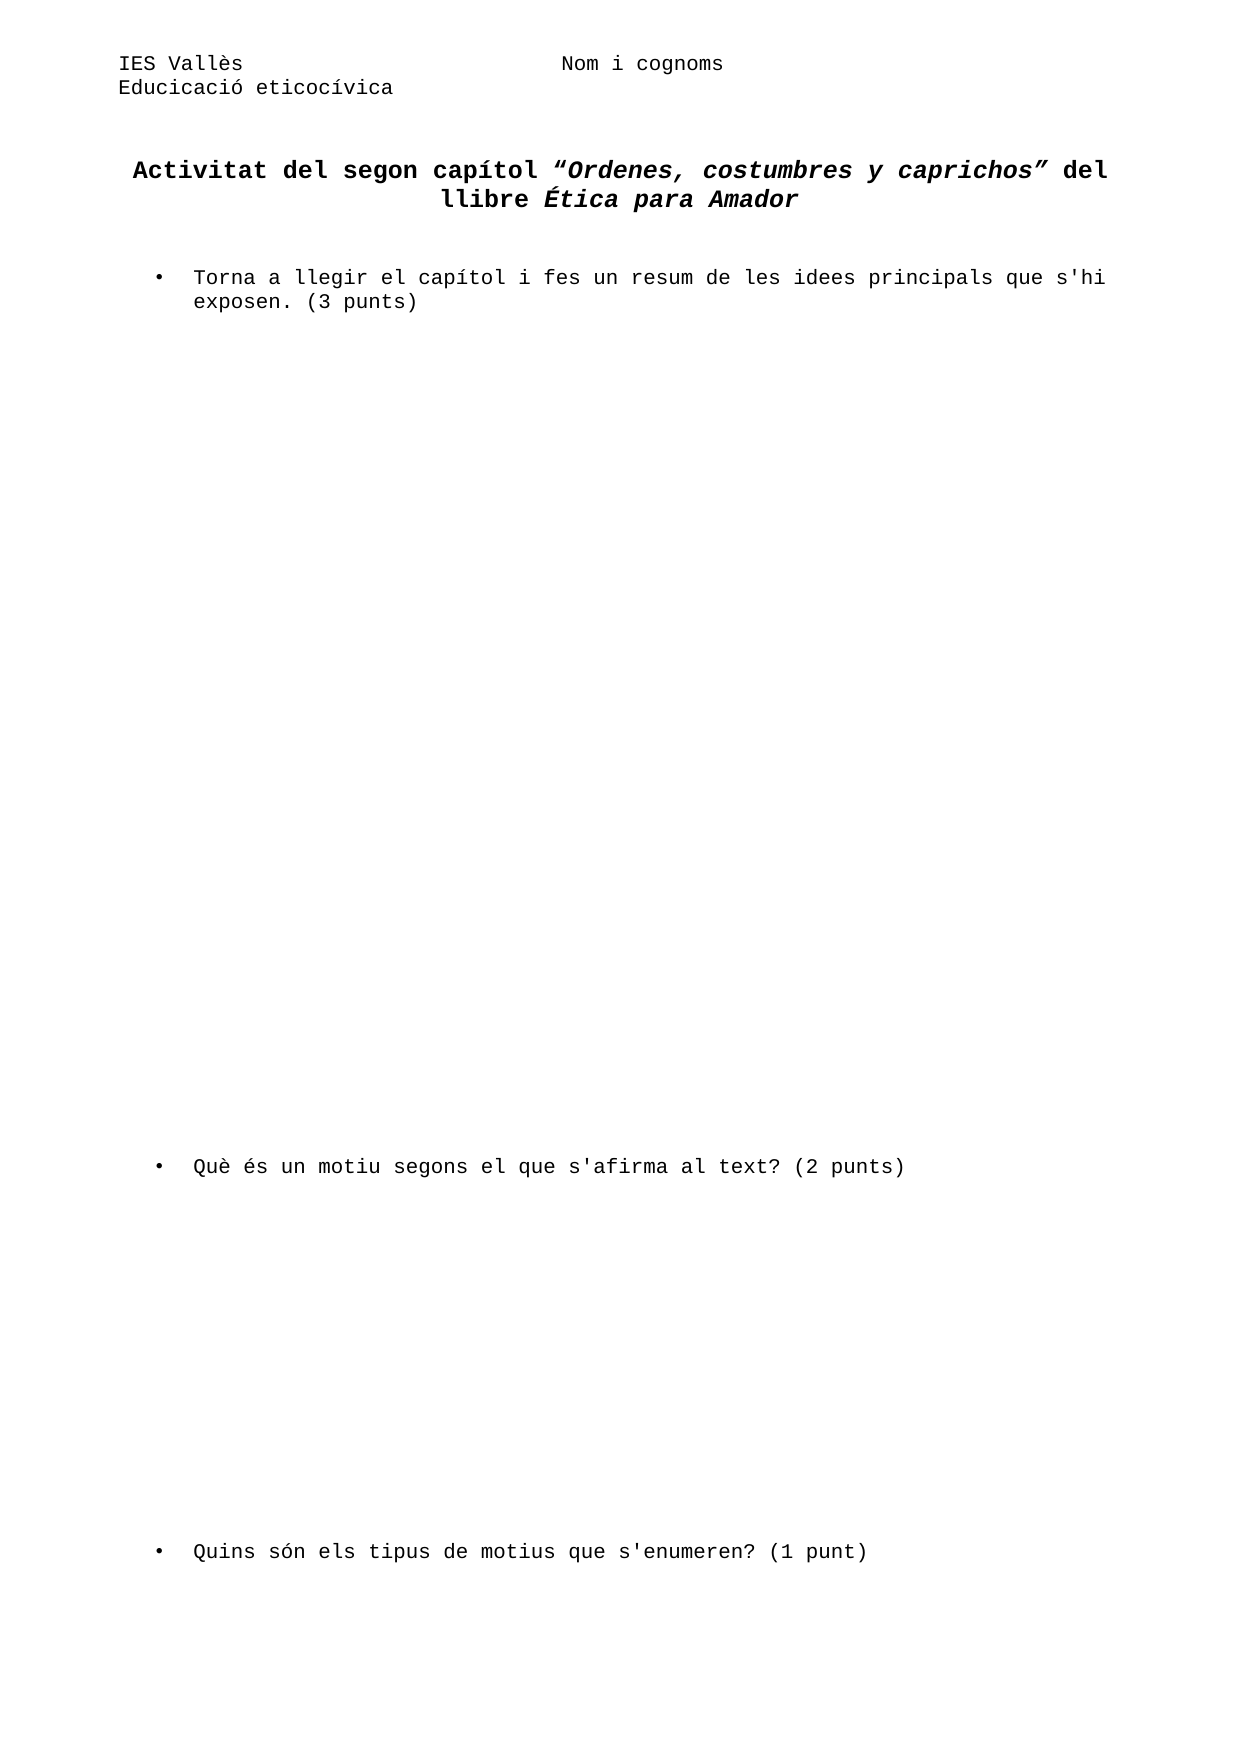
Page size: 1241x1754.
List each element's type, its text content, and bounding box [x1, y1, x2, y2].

text Activitat del segon capítol “Ordenes, costumbres y caprichos” del llibre Ética para Amador [118, 158, 1122, 214]
text Educicació eticocívica [118, 77, 1122, 100]
list Què és un motiu segons el que s'afirma al text? (2 punts) [156, 1156, 1122, 1180]
list Quins són els tipus de motius que s'enumeren? (1 punt) [156, 1541, 1122, 1565]
text IES Vallès Nom i cognoms [118, 53, 1122, 77]
list Torna a llegir el capítol i fes un resum de les idees principals que s'hi exposen. (3 punts) [156, 267, 1122, 315]
